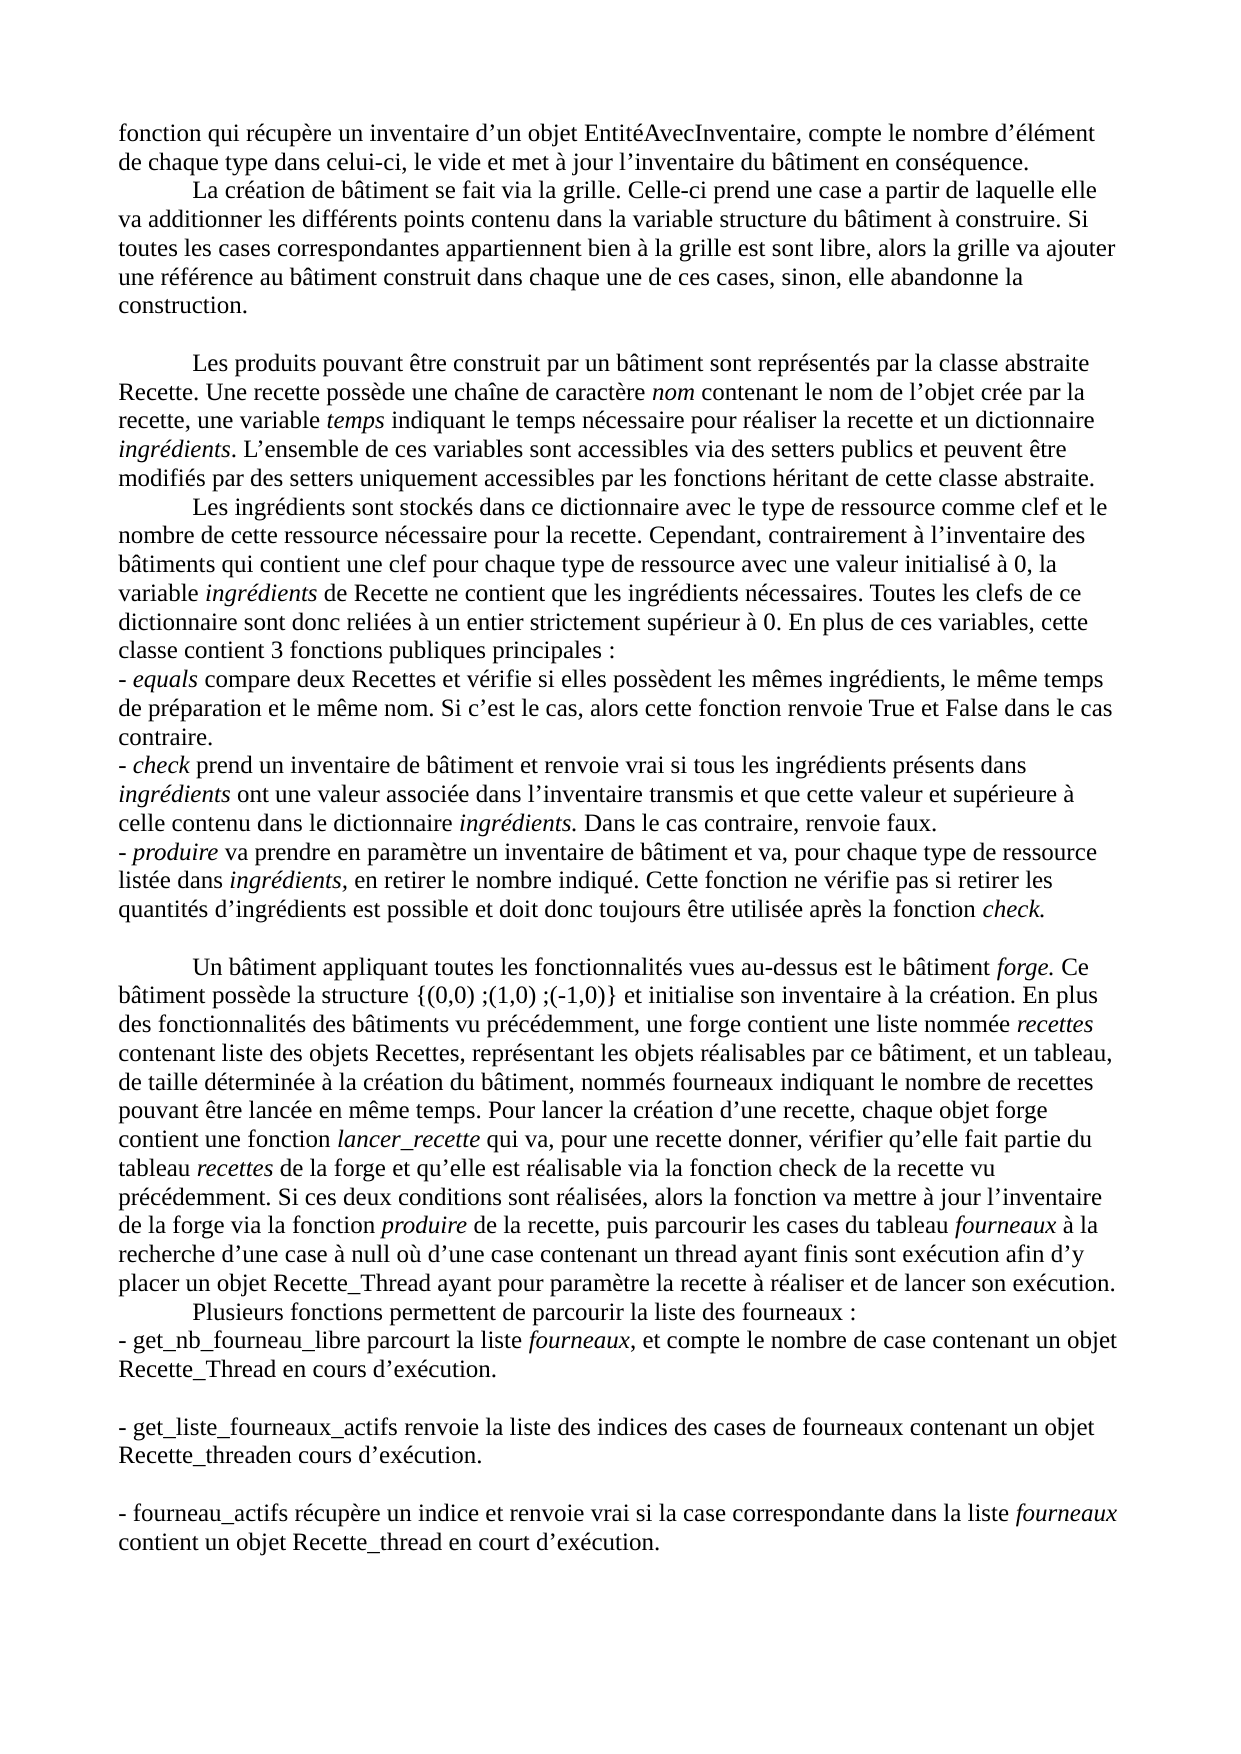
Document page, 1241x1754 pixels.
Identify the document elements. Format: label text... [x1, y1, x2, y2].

text - equals compare deux Recettes et vérifie si elles possèdent les mêmes ingrédients, le même temps de préparation et le même nom. Si c’est le cas, alors cette fonction renvoie True et False dans le cas contraire. [118, 664, 1122, 751]
text Plusieurs fonctions permettent de parcourir la liste des fourneaux : [118, 1297, 1122, 1326]
text Les ingrédients sont stockés dans ce dictionnaire avec le type de ressource comme clef et le nombre de cette ressource nécessaire pour la recette. Cependant, contrairement à l’inventaire des bâtiments qui contient une clef pour chaque type de ressource avec une valeur initialisé à 0, la variable ingrédients de Recette ne contient que les ingrédients nécessaires. Toutes les clefs de ce dictionnaire sont donc reliées à un entier strictement supérieur à 0. En plus de ces variables, cette classe contient 3 fonctions publiques principales : [118, 492, 1122, 664]
text Un bâtiment appliquant toutes les fonctionnalités vues au-dessus est le bâtiment forge. Ce bâtiment possède la structure {(0,0) ;(1,0) ;(-1,0)} et initialise son inventaire à la création. En plus des fonctionnalités des bâtiments vu précédemment, une forge contient une liste nommée recettes contenant liste des objets Recettes, représentant les objets réalisables par ce bâtiment, et un tableau, de taille déterminée à la création du bâtiment, nommés fourneaux indiquant le nombre de recettes pouvant être lancée en même temps. Pour lancer la création d’une recette, chaque objet forge contient une fonction lancer_recette qui va, pour une recette donner, vérifier qu’elle fait partie du tableau recettes de la forge et qu’elle est réalisable via la fonction check de la recette vu précédemment. Si ces deux conditions sont réalisées, alors la fonction va mettre à jour l’inventaire de la forge via la fonction produire de la recette, puis parcourir les cases du tableau fourneaux à la recherche d’une case à null où d’une case contenant un thread ayant finis sont exécution afin d’y placer un objet Recette_Thread ayant pour paramètre la recette à réaliser et de lancer son exécution. [118, 952, 1122, 1297]
text - check prend un inventaire de bâtiment et renvoie vrai si tous les ingrédients présents dans ingrédients ont une valeur associée dans l’inventaire transmis et que cette valeur et supérieure à celle contenu dans le dictionnaire ingrédients. Dans le cas contraire, renvoie faux. [118, 751, 1122, 837]
text - get_nb_fourneau_libre parcourt la liste fourneaux, et compte le nombre de case contenant un objet Recette_Thread en cours d’exécution. [118, 1326, 1122, 1383]
text - fourneau_actifs récupère un indice et renvoie vrai si la case correspondante dans la liste fourneaux contient un objet Recette_thread en court d’exécution. [118, 1498, 1122, 1556]
text - produire va prendre en paramètre un inventaire de bâtiment et va, pour chaque type de ressource listée dans ingrédients, en retirer le nombre indiqué. Cette fonction ne vérifie pas si retirer les quantités d’ingrédients est possible et doit donc toujours être utilisée après la fonction check. [118, 837, 1122, 923]
text La création de bâtiment se fait via la grille. Celle-ci prend une case a partir de laquelle elle va additionner les différents points contenu dans la variable structure du bâtiment à construire. Si toutes les cases correspondantes appartiennent bien à la grille est sont libre, alors la grille va ajouter une référence au bâtiment construit dans chaque une de ces cases, sinon, elle abandonne la construction. [118, 176, 1122, 319]
text - get_liste_fourneaux_actifs renvoie la liste des indices des cases de fourneaux contenant un objet Recette_threaden cours d’exécution. [118, 1412, 1122, 1469]
text Les produits pouvant être construit par un bâtiment sont représentés par la classe abstraite Recette. Une recette possède une chaîne de caractère nom contenant le nom de l’objet crée par la recette, une variable temps indiquant le temps nécessaire pour réaliser la recette et un dictionnaire ingrédients. L’ensemble de ces variables sont accessibles via des setters publics et peuvent être modifiés par des setters uniquement accessibles par les fonctions héritant de cette classe abstraite. [118, 348, 1122, 492]
text fonction qui récupère un inventaire d’un objet EntitéAvecInventaire, compte le nombre d’élément de chaque type dans celui-ci, le vide et met à jour l’inventaire du bâtiment en conséquence. [118, 118, 1122, 176]
